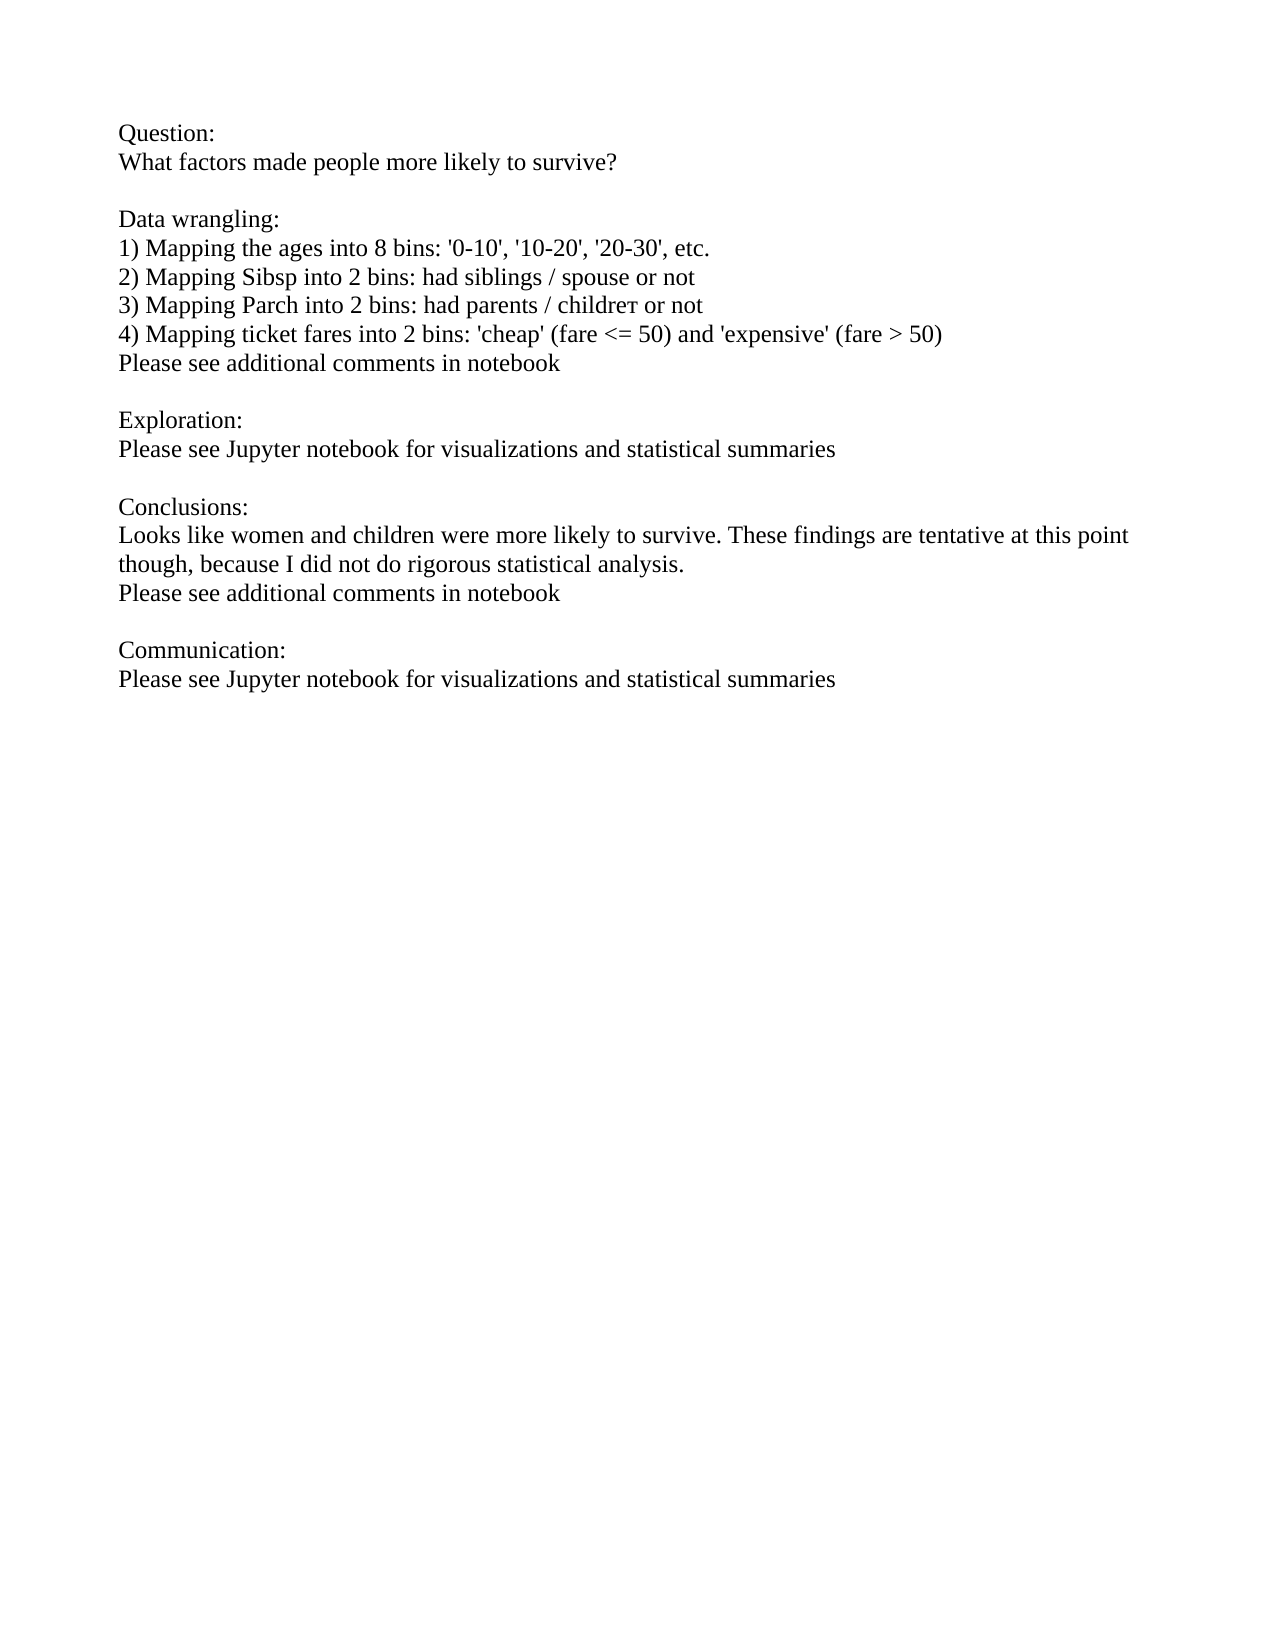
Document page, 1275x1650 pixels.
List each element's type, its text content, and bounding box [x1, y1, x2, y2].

text 4) Mapping ticket fares into 2 bins: 'cheap' (fare <= 50) and 'expensive' (fare > 50) [118, 319, 1157, 348]
text Conclusions: [118, 492, 1157, 521]
text Communication: [118, 636, 1157, 664]
text Please see Jupyter notebook for visualizations and statistical summaries [118, 434, 1157, 463]
text Please see additional comments in notebook [118, 578, 1157, 607]
text 2) Mapping Sibsp into 2 bins: had siblings / spouse or not [118, 262, 1157, 291]
text Looks like women and children were more likely to survive. These findings are tentative at this point though, because I did not do rigorous statistical analysis. [118, 521, 1157, 578]
text Please see additional comments in notebook [118, 348, 1157, 377]
text 3) Mapping Parch into 2 bins: had parents / childreт or not [118, 291, 1157, 319]
text 1) Mapping the ages into 8 bins: '0-10', '10-20', '20-30', etc. [118, 233, 1157, 262]
text What factors made people more likely to survive? [118, 147, 1157, 176]
text Exploration: [118, 406, 1157, 434]
text Question: [118, 118, 1157, 147]
text Please see Jupyter notebook for visualizations and statistical summaries [118, 664, 1157, 693]
text Data wrangling: [118, 176, 1157, 233]
